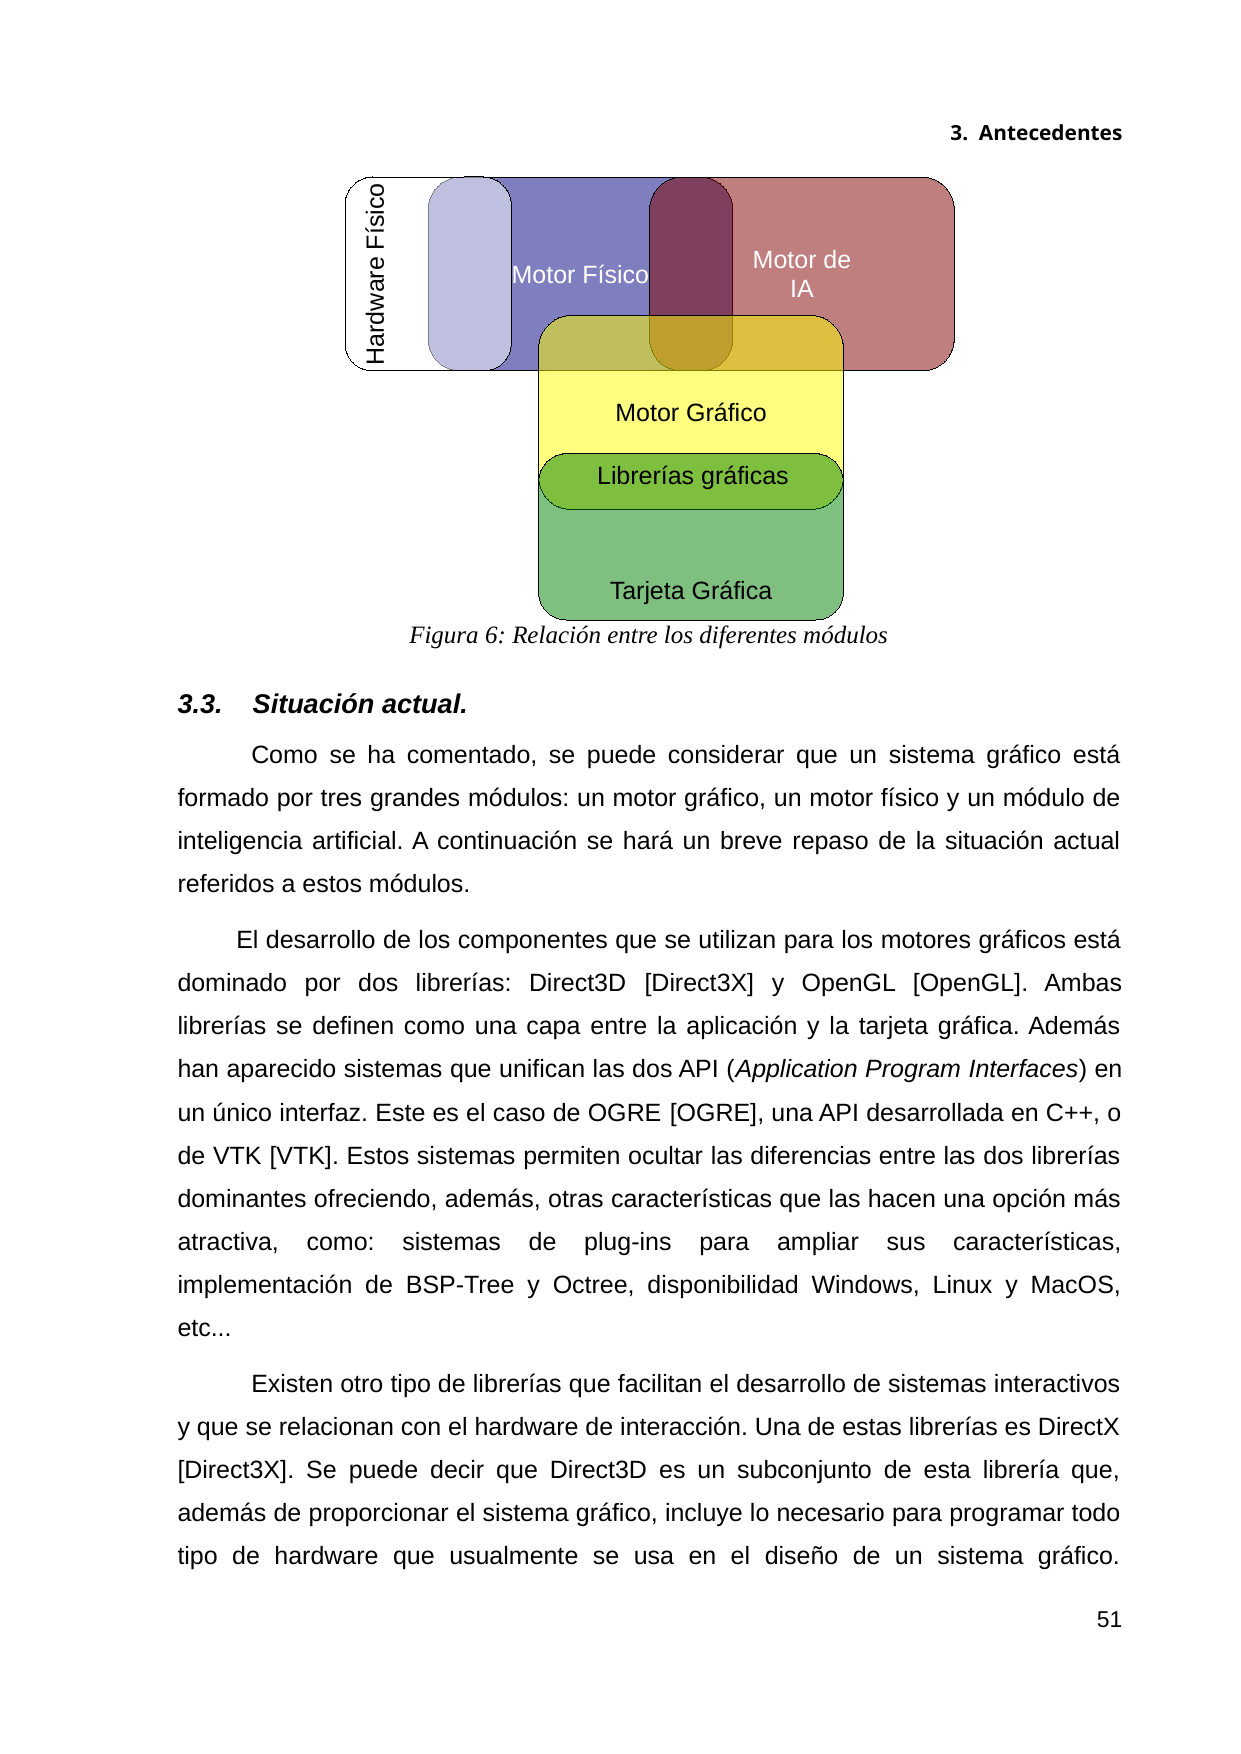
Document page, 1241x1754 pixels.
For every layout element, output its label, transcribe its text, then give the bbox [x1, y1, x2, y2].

text Figura 6: Relación entre los diferentes módulos [345, 348, 954, 649]
text Como se ha comentado, se puede considerar que un sistema gráfico está formado por tres grandes módulos: un motor gráfico, un motor físico y un módulo de inteligencia artificial. A continuación se hará un breve repaso de la situación actual referidos a estos módulos. [177, 740, 1122, 898]
text El desarrollo de los componentes que se utilizan para los motores gráficos está dominado por dos librerías: Direct3D [Direct3X] y OpenGL [OpenGL]. Ambas librerías se definen como una capa entre la aplicación y la tarjeta gráfica. Además han aparecido sistemas que unifican las dos API (Application Program Interfaces) en un único interfaz. Este es el caso de OGRE [OGRE], una API desarrollada en C++, o de VTK [VTK]. Estos sistemas permiten ocultar las diferencias entre las dos librerías dominantes ofreciendo, además, otras características que las hacen una opción más atractiva, como: sistemas de plug-ins para ampliar sus características, implementación de BSP-Tree y Octree, disponibilidad Windows, Linux y MacOS, etc... [177, 925, 1122, 1342]
table_cell Desplazar [346, 189, 449, 370]
text Existen otro tipo de librerías que facilitan el desarrollo de sistemas interactivos y que se relacionan con el hardware de interacción. Una de estas librerías es DirectX [Direct3X]. Se puede decir que Direct3D es un subconjunto de esta librería que, además de proporcionar el sistema gráfico, incluye lo necesario para programar todo tipo de hardware que usualmente se usa en el diseño de un sistema gráfico. [177, 1369, 1122, 1570]
subtitle Situación actual. [177, 688, 1122, 719]
